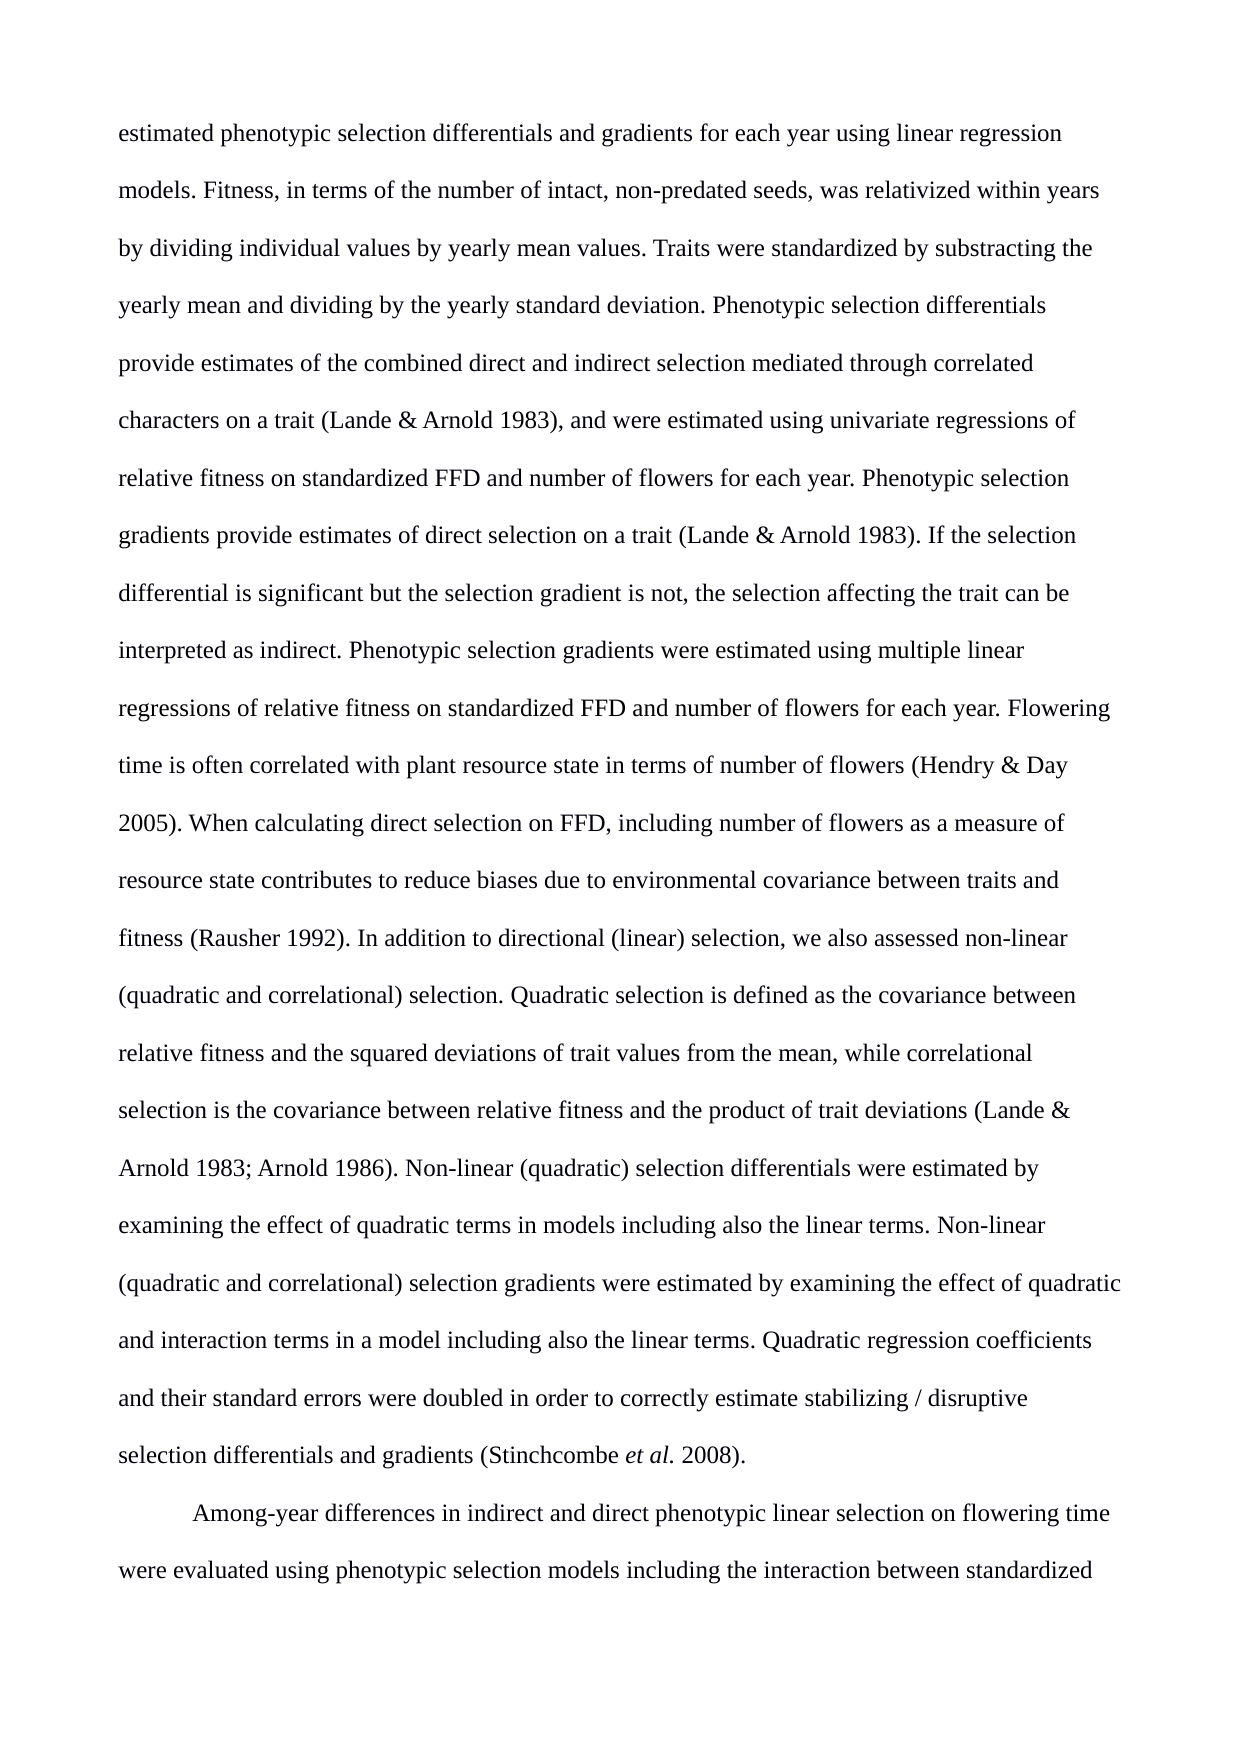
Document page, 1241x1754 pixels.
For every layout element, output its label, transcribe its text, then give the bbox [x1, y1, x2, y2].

text Among-year differences in indirect and direct phenotypic linear selection on flowering time were evaluated using phenotypic selection models including the interaction between standardized [118, 1498, 1122, 1584]
text estimated phenotypic selection differentials and gradients for each year using linear regression models. Fitness, in terms of the number of intact, non-predated seeds, was relativized within years by dividing individual values by yearly mean values. Traits were standardized by substracting the yearly mean and dividing by the yearly standard deviation. Phenotypic selection differentials provide estimates of the combined direct and indirect selection mediated through correlated characters on a trait (Lande & Arnold 1983), and were estimated using univariate regressions of relative fitness on standardized FFD and number of flowers for each year. Phenotypic selection gradients provide estimates of direct selection on a trait (Lande & Arnold 1983). If the selection differential is significant but the selection gradient is not, the selection affecting the trait can be interpreted as indirect. Phenotypic selection gradients were estimated using multiple linear regressions of relative fitness on standardized FFD and number of flowers for each year. Flowering time is often correlated with plant resource state in terms of number of flowers (Hendry & Day 2005). When calculating direct selection on FFD, including number of flowers as a measure of resource state contributes to reduce biases due to environmental covariance between traits and fitness (Rausher 1992). In addition to directional (linear) selection, we also assessed non-linear (quadratic and correlational) selection. Quadratic selection is defined as the covariance between relative fitness and the squared deviations of trait values from the mean, while correlational selection is the covariance between relative fitness and the product of trait deviations (Lande & Arnold 1983; Arnold 1986). Non-linear (quadratic) selection differentials were estimated by examining the effect of quadratic terms in models including also the linear terms. Non-linear (quadratic and correlational) selection gradients were estimated by examining the effect of quadratic and interaction terms in a model including also the linear terms. Quadratic regression coefficients and their standard errors were doubled in order to correctly estimate stabilizing / disruptive selection differentials and gradients (Stinchcombe et al. 2008). [118, 118, 1122, 1469]
